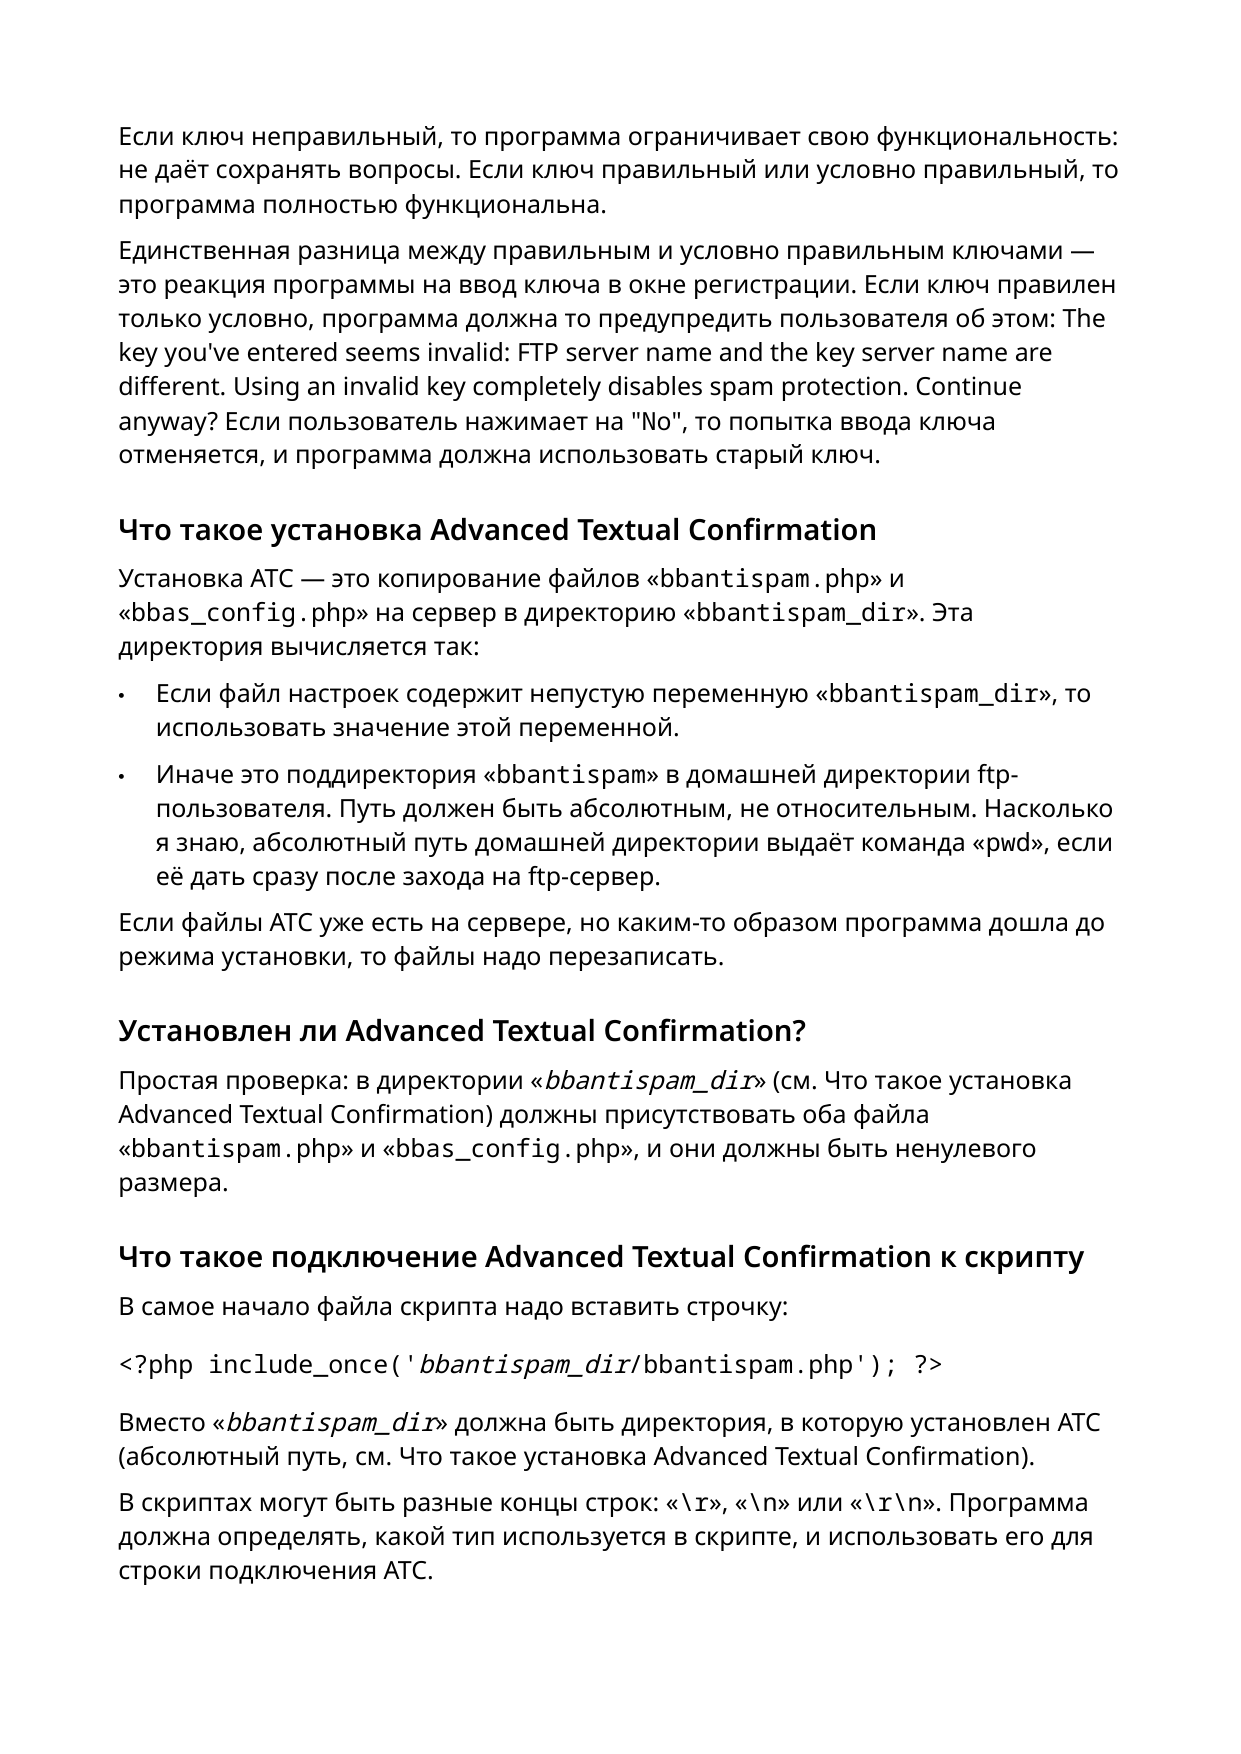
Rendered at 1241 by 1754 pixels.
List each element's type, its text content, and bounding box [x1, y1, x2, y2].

text Единственная разница между правильным и условно правильным ключами — это реакция программы на ввод ключа в окне регистрации. Если ключ правилен только условно, программа должна то предупредить пользователя об этом: The key you've entered seems invalid: FTP server name and the key server name are different. Using an invalid key completely disables spam protection. Continue anyway? Если пользователь нажимает на "No", то попытка ввода ключа отменяется, и программа должна использовать старый ключ. [118, 233, 1122, 471]
list Если файл настроек содержит непустую переменную «bbantispam_dir», то использовать значение этой переменной. [118, 676, 1122, 744]
list Иначе это поддиректория «bbantispam» в домашней директории ftp-пользователя. Путь должен быть абсолютным, не относительным. Насколько я знаю, абсолютный путь домашней директории выдаёт команда «pwd», если её дать сразу после захода на ftp-сервер. [118, 756, 1122, 892]
text <?php include_once('bbantispam_dir/bbantispam.php'); ?> [118, 1347, 1122, 1381]
text Установка ATC — это копирование файлов «bbantispam.php» и «bbas_config.php» на сервер в директорию «bbantispam_dir». Эта директория вычисляется так: [118, 561, 1122, 663]
text Простая проверка: в директории «bbantispam_dir» (см. Что такое установка Advanced Textual Confirmation) должны присутствовать оба файла «bbantispam.php» и «bbas_config.php», и они должны быть ненулевого размера. [118, 1063, 1122, 1199]
subtitle Что такое подключение Advanced Textual Confirmation к скрипту [118, 1237, 1122, 1276]
subtitle Установлен ли Advanced Textual Confirmation? [118, 1011, 1122, 1050]
text Если файлы ATC уже есть на сервере, но каким-то образом программа дошла до режима установки, то файлы надо перезаписать. [118, 905, 1122, 973]
text В скриптах могут быть разные концы строк: «\r», «\n» или «\r\n». Программа должна определять, какой тип используется в скрипте, и использовать его для строки подключения ATC. [118, 1484, 1122, 1587]
subtitle Что такое установка Advanced Textual Confirmation [118, 509, 1122, 548]
text В самое начало файла скрипта надо вставить строчку: [118, 1289, 1122, 1323]
text Вместо «bbantispam_dir» должна быть директория, в которую установлен ATC (абсолютный путь, см. Что такое установка Advanced Textual Confirmation). [118, 1405, 1122, 1473]
text Если ключ неправильный, то программа ограничивает свою функциональность: не даёт сохранять вопросы. Если ключ правильный или условно правильный, то программа полностью функциональна. [118, 118, 1122, 220]
